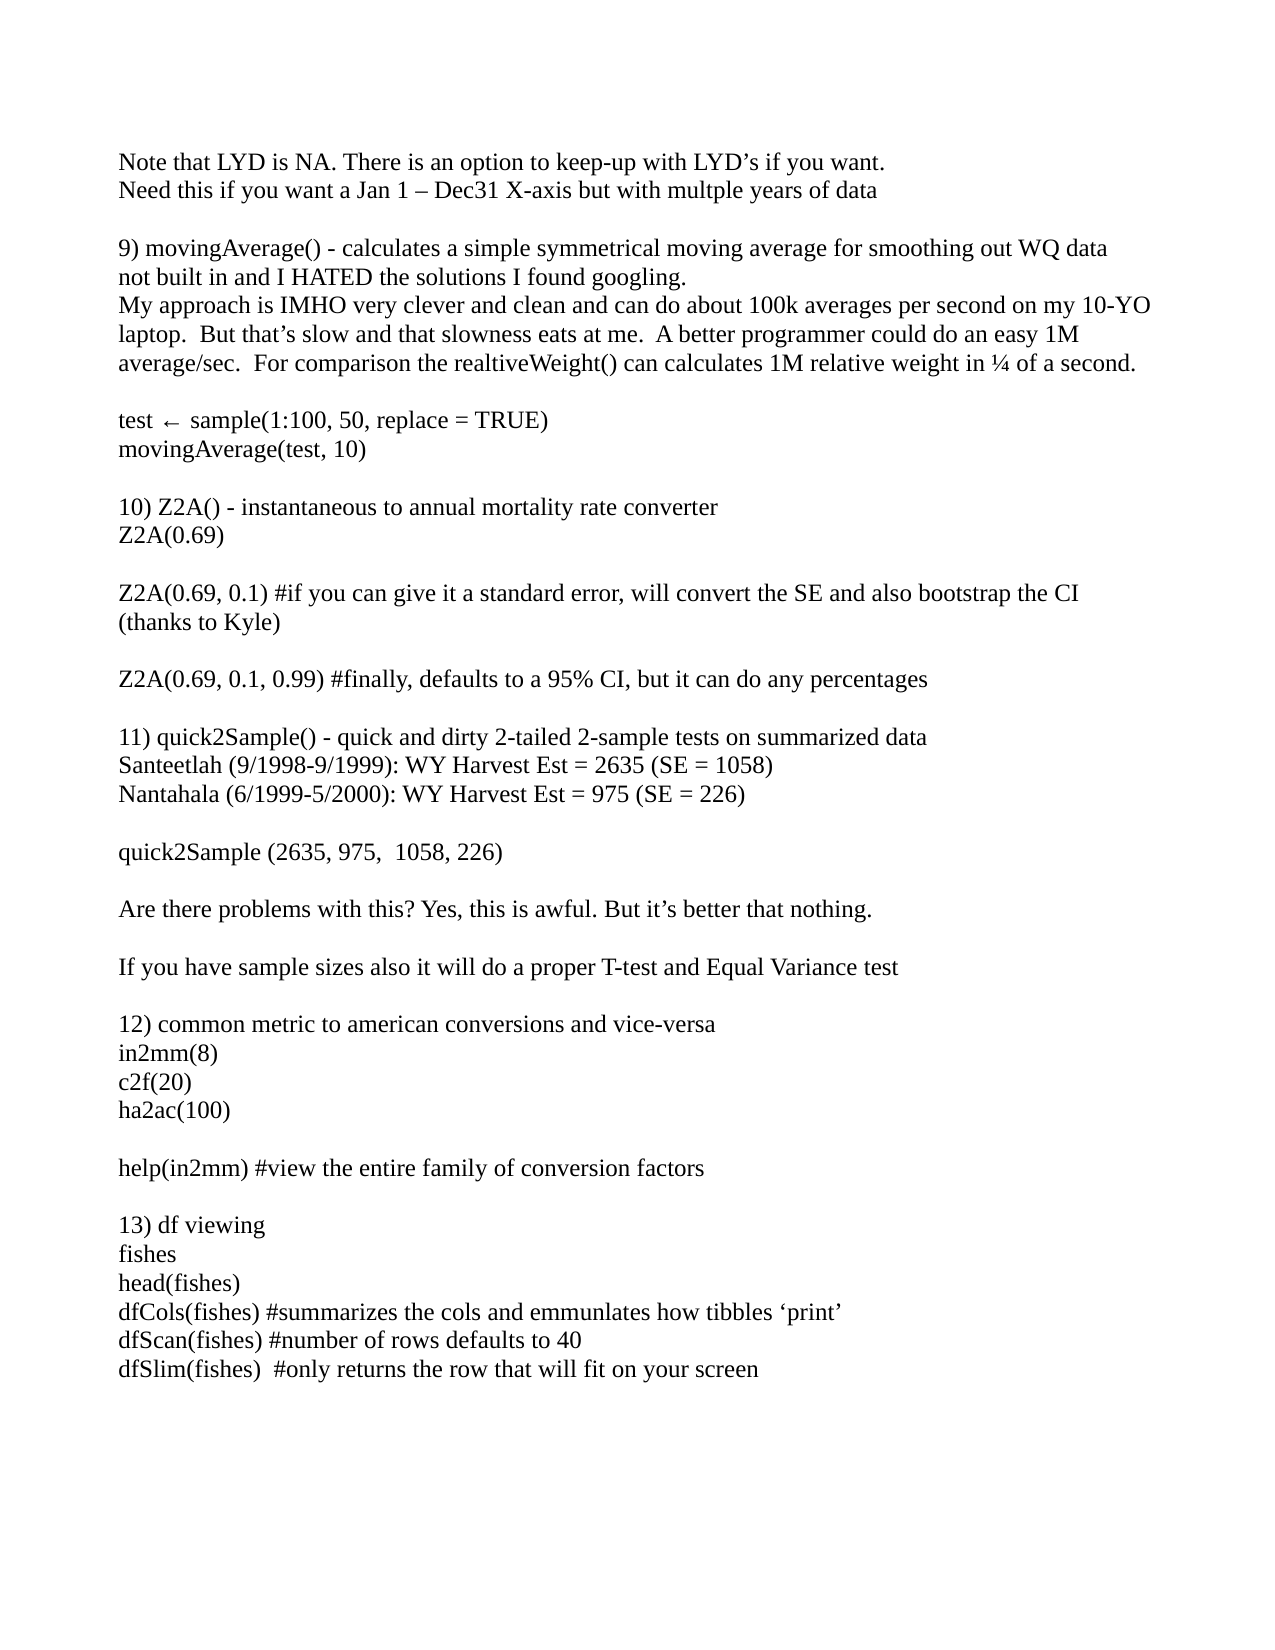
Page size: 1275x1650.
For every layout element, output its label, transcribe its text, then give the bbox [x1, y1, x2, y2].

text movingAverage(test, 10) [118, 434, 1157, 463]
text 9) movingAverage() - calculates a simple symmetrical moving average for smoothing out WQ data [118, 233, 1157, 262]
text c2f(20) [118, 1067, 1157, 1096]
text Are there problems with this? Yes, this is awful. But it’s better that nothing. [118, 894, 1157, 923]
text dfScan(fishes) #number of rows defaults to 40 [118, 1326, 1157, 1354]
text help(in2mm) #view the entire family of conversion factors [118, 1153, 1157, 1182]
text head(fishes) [118, 1268, 1157, 1297]
text quick2Sample (2635, 975, 1058, 226) [118, 837, 1157, 866]
text Nantahala (6/1999-5/2000): WY Harvest Est = 975 (SE = 226) [118, 779, 1157, 808]
text not built in and I HATED the solutions I found googling. [118, 262, 1157, 291]
text Santeetlah (9/1998-9/1999): WY Harvest Est = 2635 (SE = 1058) [118, 751, 1157, 779]
text dfCols(fishes) #summarizes the cols and emmunlates how tibbles ‘print’ [118, 1297, 1157, 1326]
text My approach is IMHO very clever and clean and can do about 100k averages per second on my 10-YO laptop. But that’s slow and that slowness eats at me. A better programmer could do an easy 1M average/sec. For comparison the realtiveWeight() can calculates 1M relative weight in ¼ of a second. [118, 291, 1157, 377]
text 13) df viewing [118, 1211, 1157, 1239]
text 11) quick2Sample() - quick and dirty 2-tailed 2-sample tests on summarized data [118, 722, 1157, 751]
text Z2A(0.69, 0.1) #if you can give it a standard error, will convert the SE and also bootstrap the CI (thanks to Kyle) [118, 578, 1157, 636]
text dfSlim(fishes) #only returns the row that will fit on your screen [118, 1354, 1157, 1383]
text Note that LYD is NA. There is an option to keep-up with LYD’s if you want. [118, 147, 1157, 176]
text in2mm(8) [118, 1038, 1157, 1067]
text Z2A(0.69, 0.1, 0.99) #finally, defaults to a 95% CI, but it can do any percentages [118, 664, 1157, 693]
text ha2ac(100) [118, 1096, 1157, 1124]
text test ← sample(1:100, 50, replace = TRUE) [118, 406, 1157, 434]
text 10) Z2A() - instantaneous to annual mortality rate converter [118, 492, 1157, 521]
text 12) common metric to american conversions and vice-versa [118, 1009, 1157, 1038]
text fishes [118, 1239, 1157, 1268]
text Need this if you want a Jan 1 – Dec31 X-axis but with multple years of data [118, 176, 1157, 204]
text If you have sample sizes also it will do a proper T-test and Equal Variance test [118, 952, 1157, 981]
text Z2A(0.69) [118, 521, 1157, 549]
